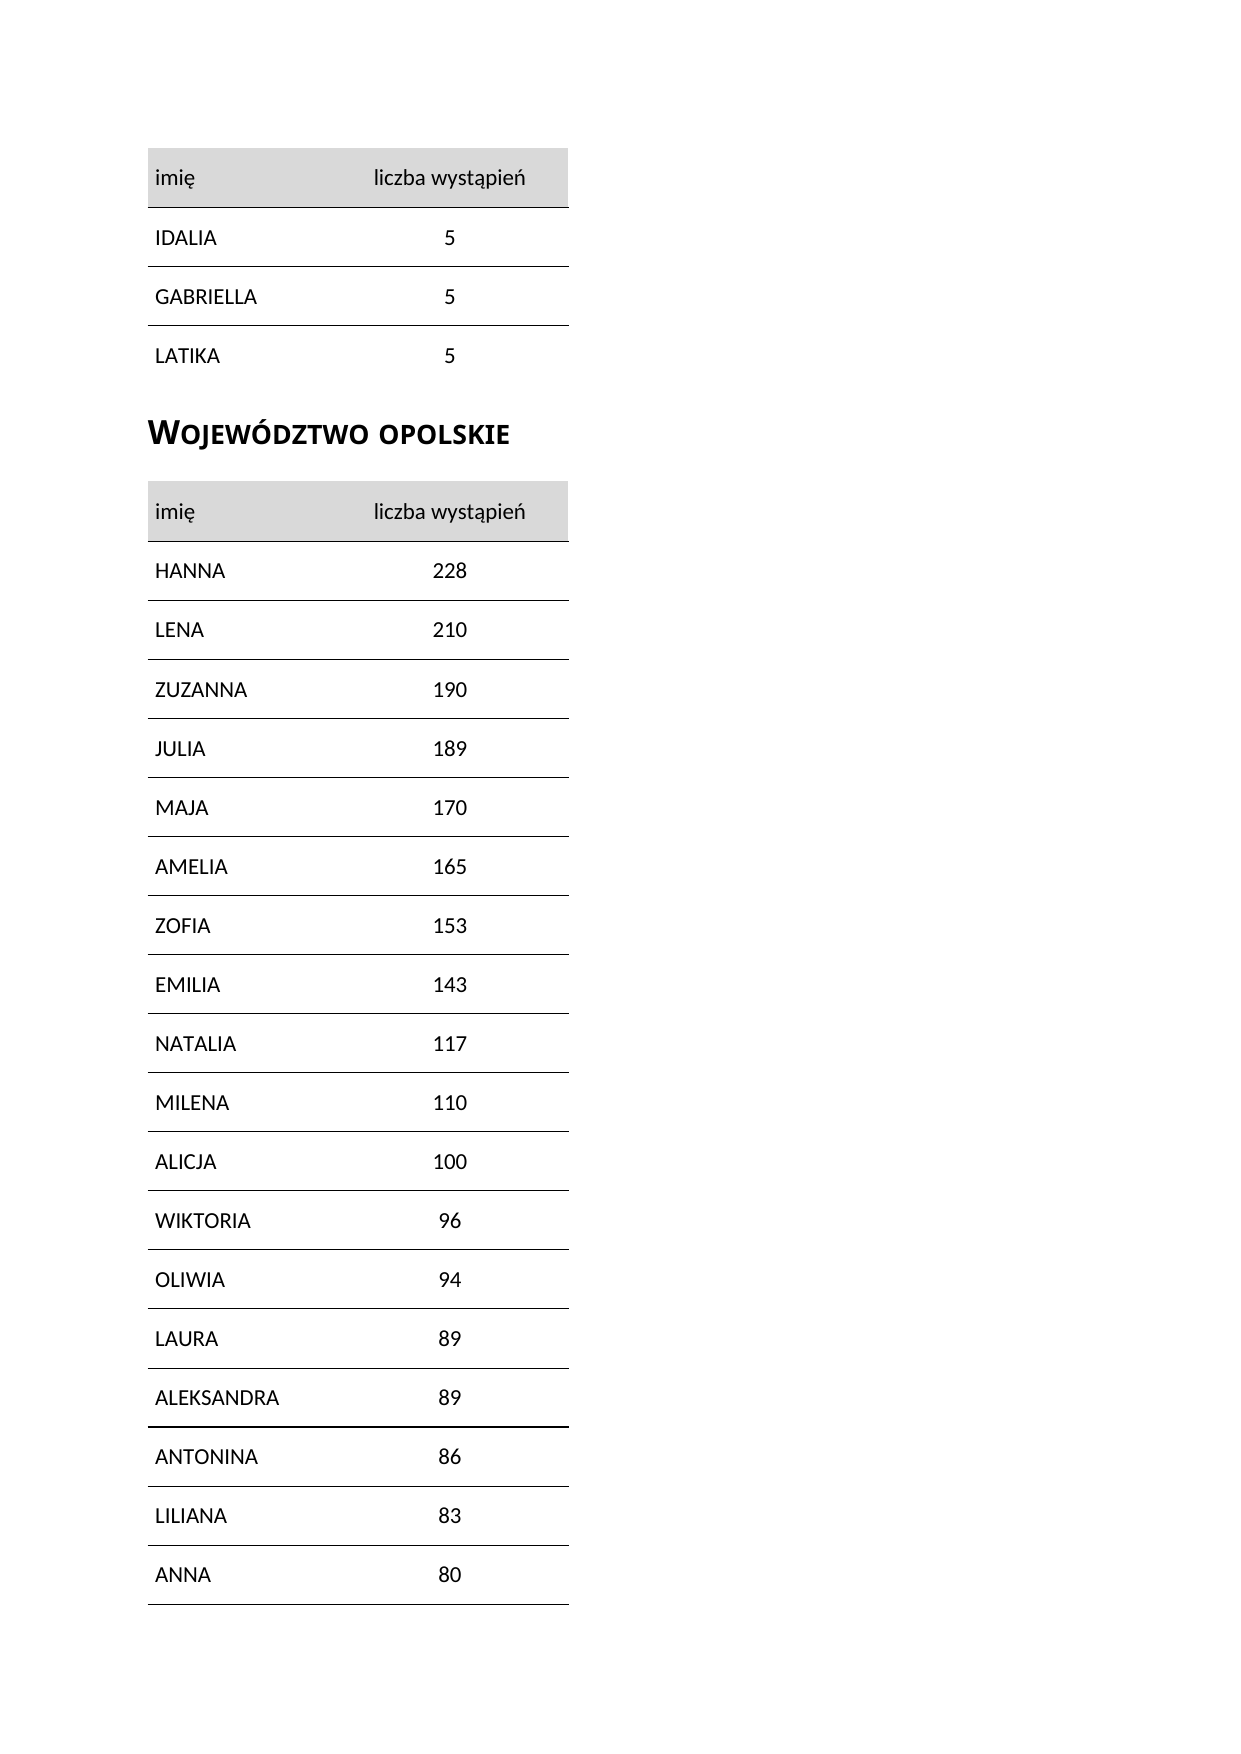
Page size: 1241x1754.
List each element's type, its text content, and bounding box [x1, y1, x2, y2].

table_cell LILIANA [148, 1487, 331, 1544]
table_cell 165 [331, 837, 568, 895]
table_cell 5 [331, 267, 568, 325]
table_cell 143 [331, 955, 568, 1013]
table_cell 94 [331, 1250, 568, 1308]
table_cell 170 [331, 778, 568, 836]
table_header liczba wystąpień [331, 481, 568, 541]
table_cell ANNA [148, 1546, 331, 1604]
table_cell 190 [331, 660, 568, 718]
subtitle Województwo opolskie [148, 409, 1093, 454]
table_cell HANNA [148, 542, 331, 599]
table_cell 5 [331, 326, 568, 384]
table_cell 110 [331, 1073, 568, 1131]
table_cell MILENA [148, 1073, 331, 1131]
table_cell 5 [331, 208, 568, 266]
table_cell ALICJA [148, 1132, 331, 1190]
table_cell 228 [331, 542, 568, 599]
table_cell 153 [331, 896, 568, 954]
table_cell LAURA [148, 1309, 331, 1367]
table_cell 83 [331, 1487, 568, 1544]
table_header liczba wystąpień [331, 148, 568, 207]
table_cell LENA [148, 601, 331, 659]
table_cell LATIKA [148, 326, 331, 384]
table_header imię [148, 148, 331, 207]
table_header imię [148, 481, 331, 541]
table_cell JULIA [148, 719, 331, 777]
table_cell 89 [331, 1309, 568, 1367]
table_cell OLIWIA [148, 1250, 331, 1308]
table_cell 89 [331, 1369, 568, 1426]
table_cell ALEKSANDRA [148, 1369, 331, 1426]
table_cell AMELIA [148, 837, 331, 895]
table_cell ANTONINA [148, 1428, 331, 1486]
table_cell 96 [331, 1191, 568, 1249]
table_cell ZOFIA [148, 896, 331, 954]
table_cell ZUZANNA [148, 660, 331, 718]
table_cell 80 [331, 1546, 568, 1604]
table_cell 210 [331, 601, 568, 659]
table_cell NATALIA [148, 1014, 331, 1072]
table_cell 100 [331, 1132, 568, 1190]
table_cell EMILIA [148, 955, 331, 1013]
table_cell 117 [331, 1014, 568, 1072]
table_cell MAJA [148, 778, 331, 836]
table_cell 189 [331, 719, 568, 777]
table_cell WIKTORIA [148, 1191, 331, 1249]
table_cell 86 [331, 1428, 568, 1486]
table_cell IDALIA [148, 208, 331, 266]
table_cell GABRIELLA [148, 267, 331, 325]
